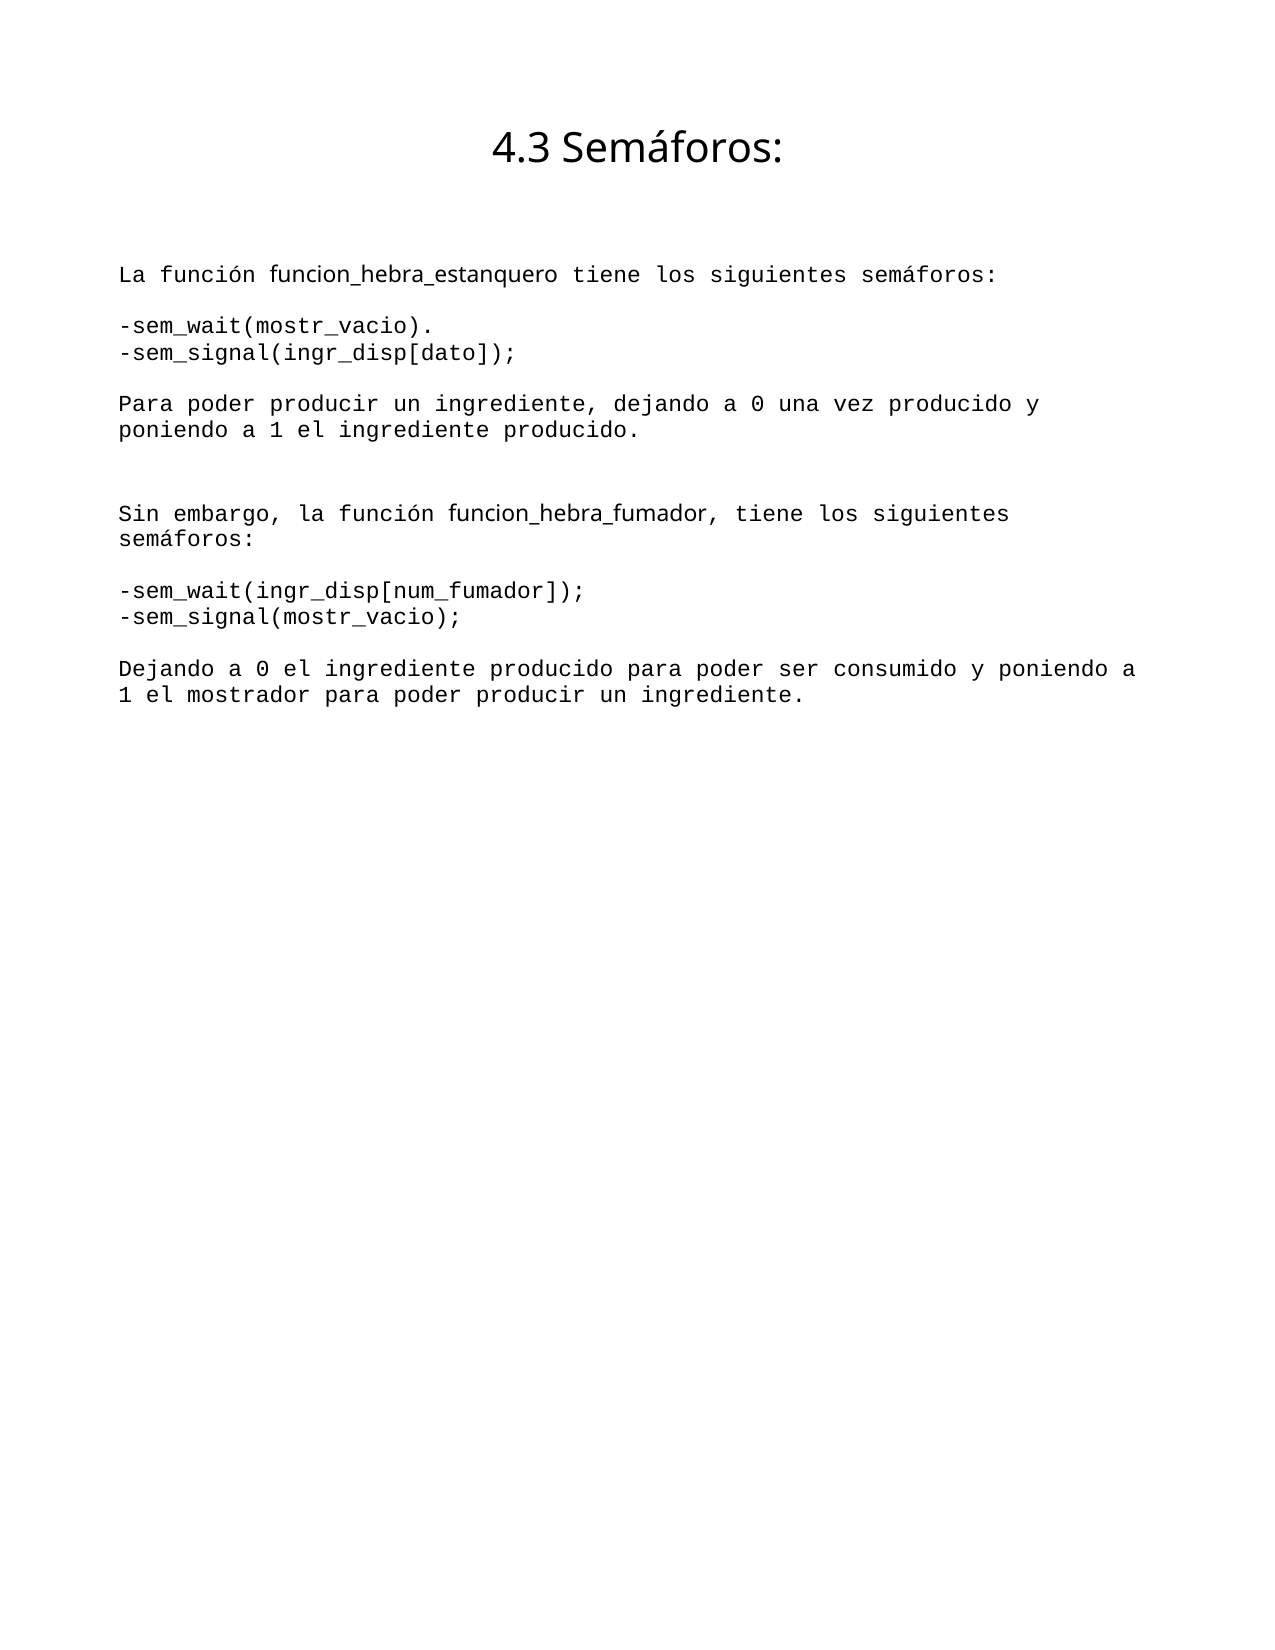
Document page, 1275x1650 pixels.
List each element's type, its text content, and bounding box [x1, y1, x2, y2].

text -sem_wait(mostr_vacio). [118, 315, 1157, 341]
text Dejando a 0 el ingrediente producido para poder ser consumido y poniendo a 1 el mostrador para poder producir un ingrediente. [118, 657, 1157, 709]
text -sem_signal(ingr_disp[dato]); [118, 341, 1157, 367]
text Para poder producir un ingrediente, dejando a 0 una vez producido y poniendo a 1 el ingrediente producido. [118, 393, 1157, 444]
text La función funcion_hebra_estanquero tiene los siguientes semáforos: [118, 258, 1157, 289]
text Sin embargo, la función funcion_hebra_fumador, tiene los siguientes semáforos: [118, 496, 1157, 554]
text -sem_wait(ingr_disp[num_fumador]); [118, 580, 1157, 606]
text -sem_signal(mostr_vacio); [118, 606, 1157, 632]
text 4.3 Semáforos: [118, 118, 1157, 175]
